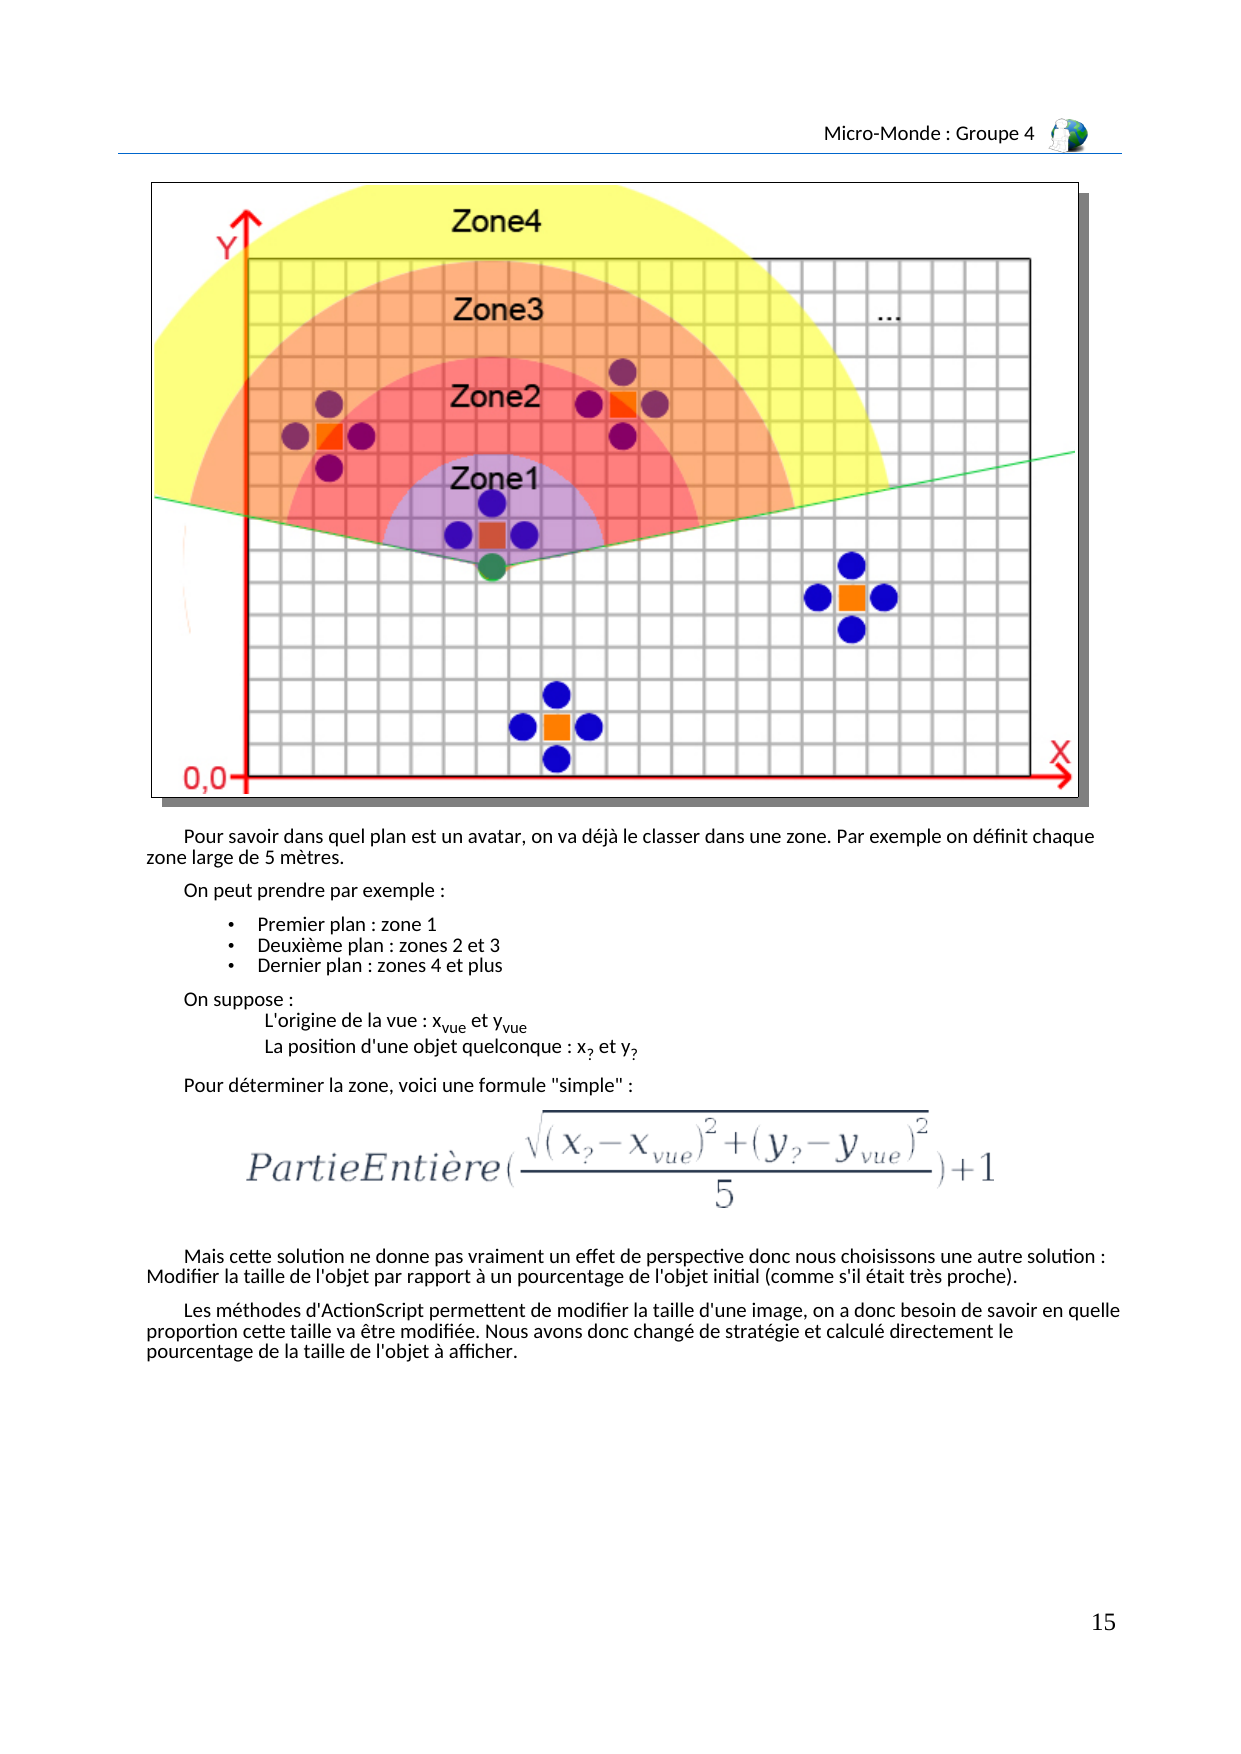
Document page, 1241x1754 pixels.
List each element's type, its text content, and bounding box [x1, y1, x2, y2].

text Mais cette solution ne donne pas vraiment un effet de perspective donc nous choisissons une autre solution : Modifier la taille de l'objet par rapport à un pourcentage de l'objet initial (comme s'il était très proche). [146, 1247, 1122, 1289]
picture [154, 185, 1075, 794]
text Pour savoir dans quel plan est un avatar, on va déjà le classer dans une zone. Par exemple on définit chaque zone large de 5 mètres. [146, 828, 1122, 870]
text Les méthodes d'ActionScript permettent de modifier la taille d'une image, on a donc besoin de savoir en quelle proportion cette taille va être modifiée. Nous avons donc changé de stratégie et calculé directement le pourcentage de la taille de l'objet à afficher. [146, 1302, 1122, 1364]
list Dernier plan : zones 4 et plus [190, 957, 1122, 978]
text Pour déterminer la zone, voici une formule "simple" : [146, 1077, 1122, 1098]
list Deuxième plan : zones 2 et 3 [190, 936, 1122, 957]
text On suppose : L'origine de la vue : xvue et yvue La position d'une objet quelconque : x? et y? [146, 991, 1122, 1065]
list Premier plan : zone 1 [190, 916, 1122, 936]
text On peut prendre par exemple : [146, 882, 1122, 903]
picture [1047, 118, 1091, 153]
picture [246, 1110, 994, 1208]
